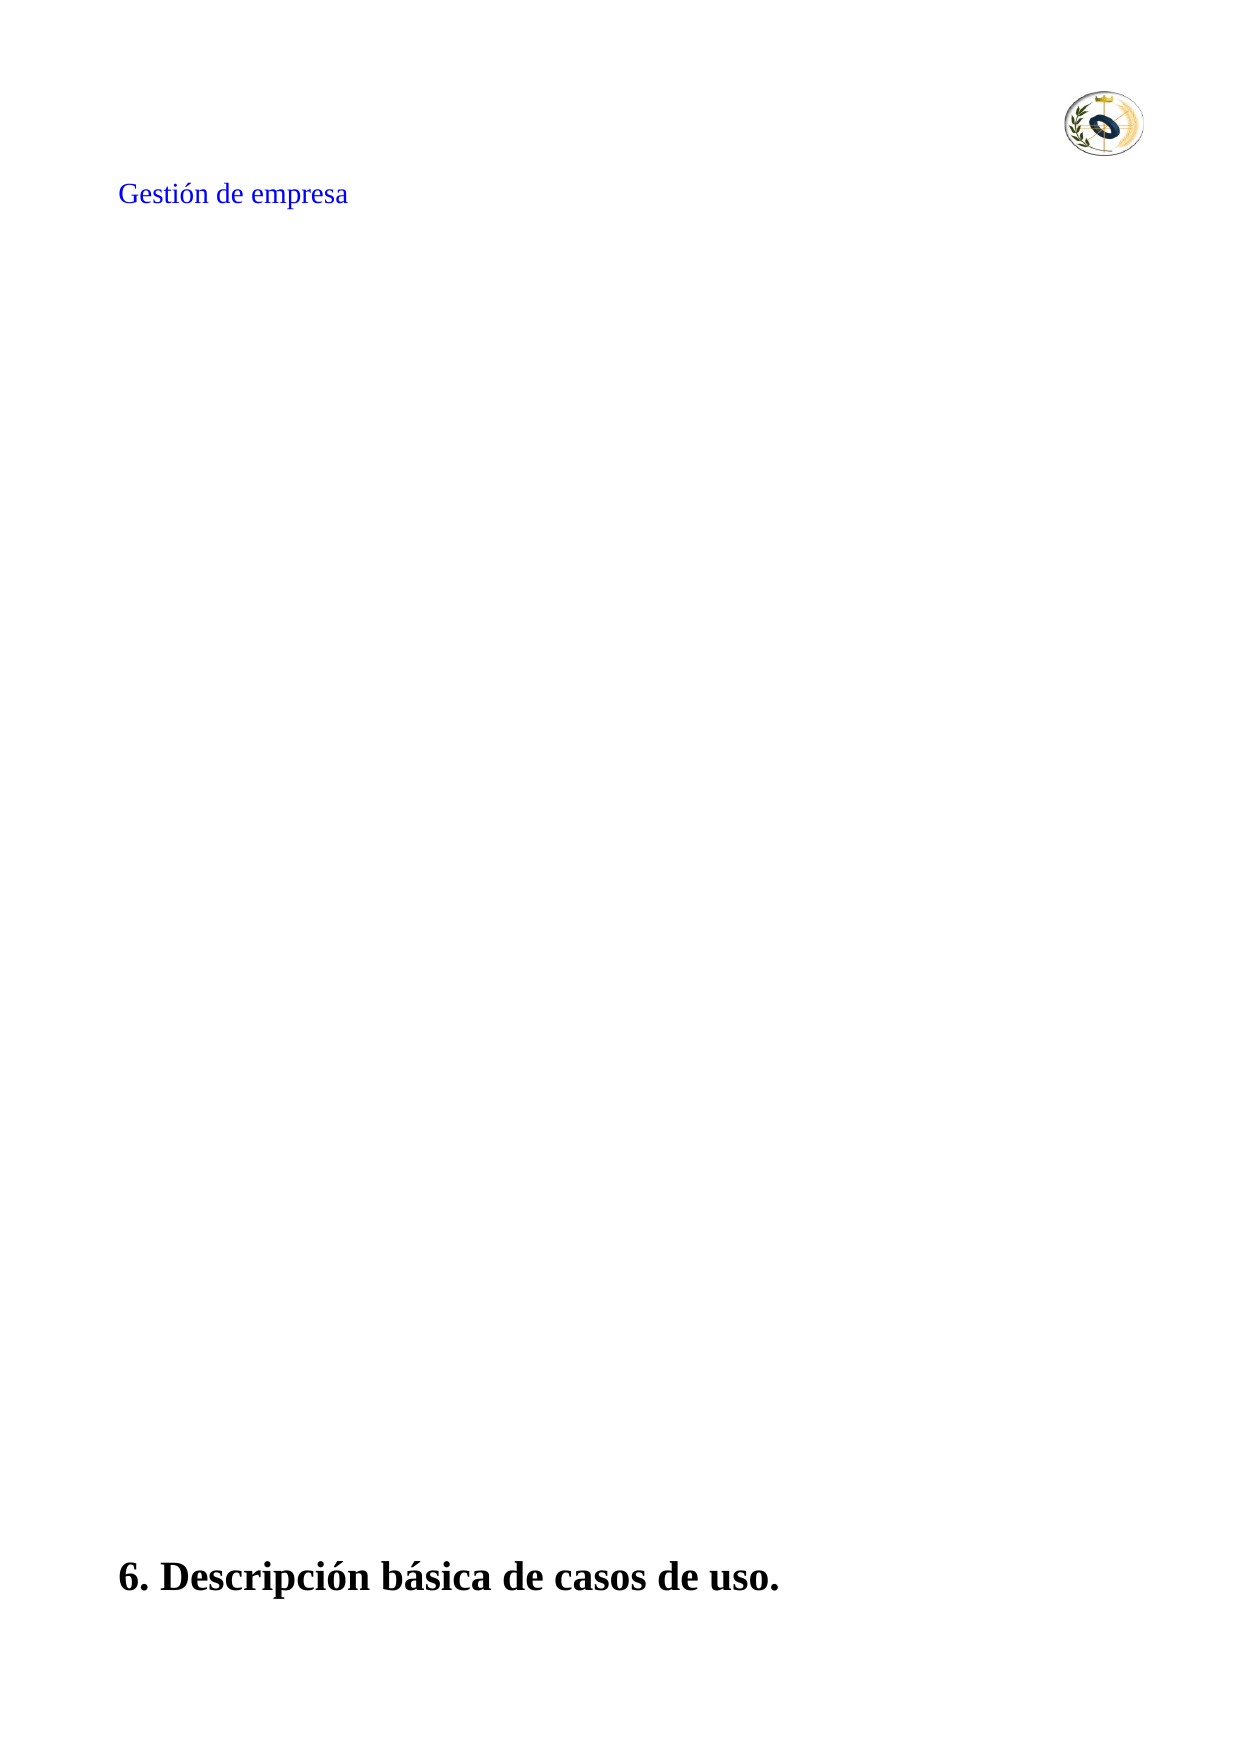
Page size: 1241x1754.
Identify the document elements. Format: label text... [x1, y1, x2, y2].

text Gestión de empresa [118, 176, 1122, 210]
text 6. Descripción básica de casos de uso. [118, 1552, 1122, 1599]
picture [1064, 91, 1144, 156]
